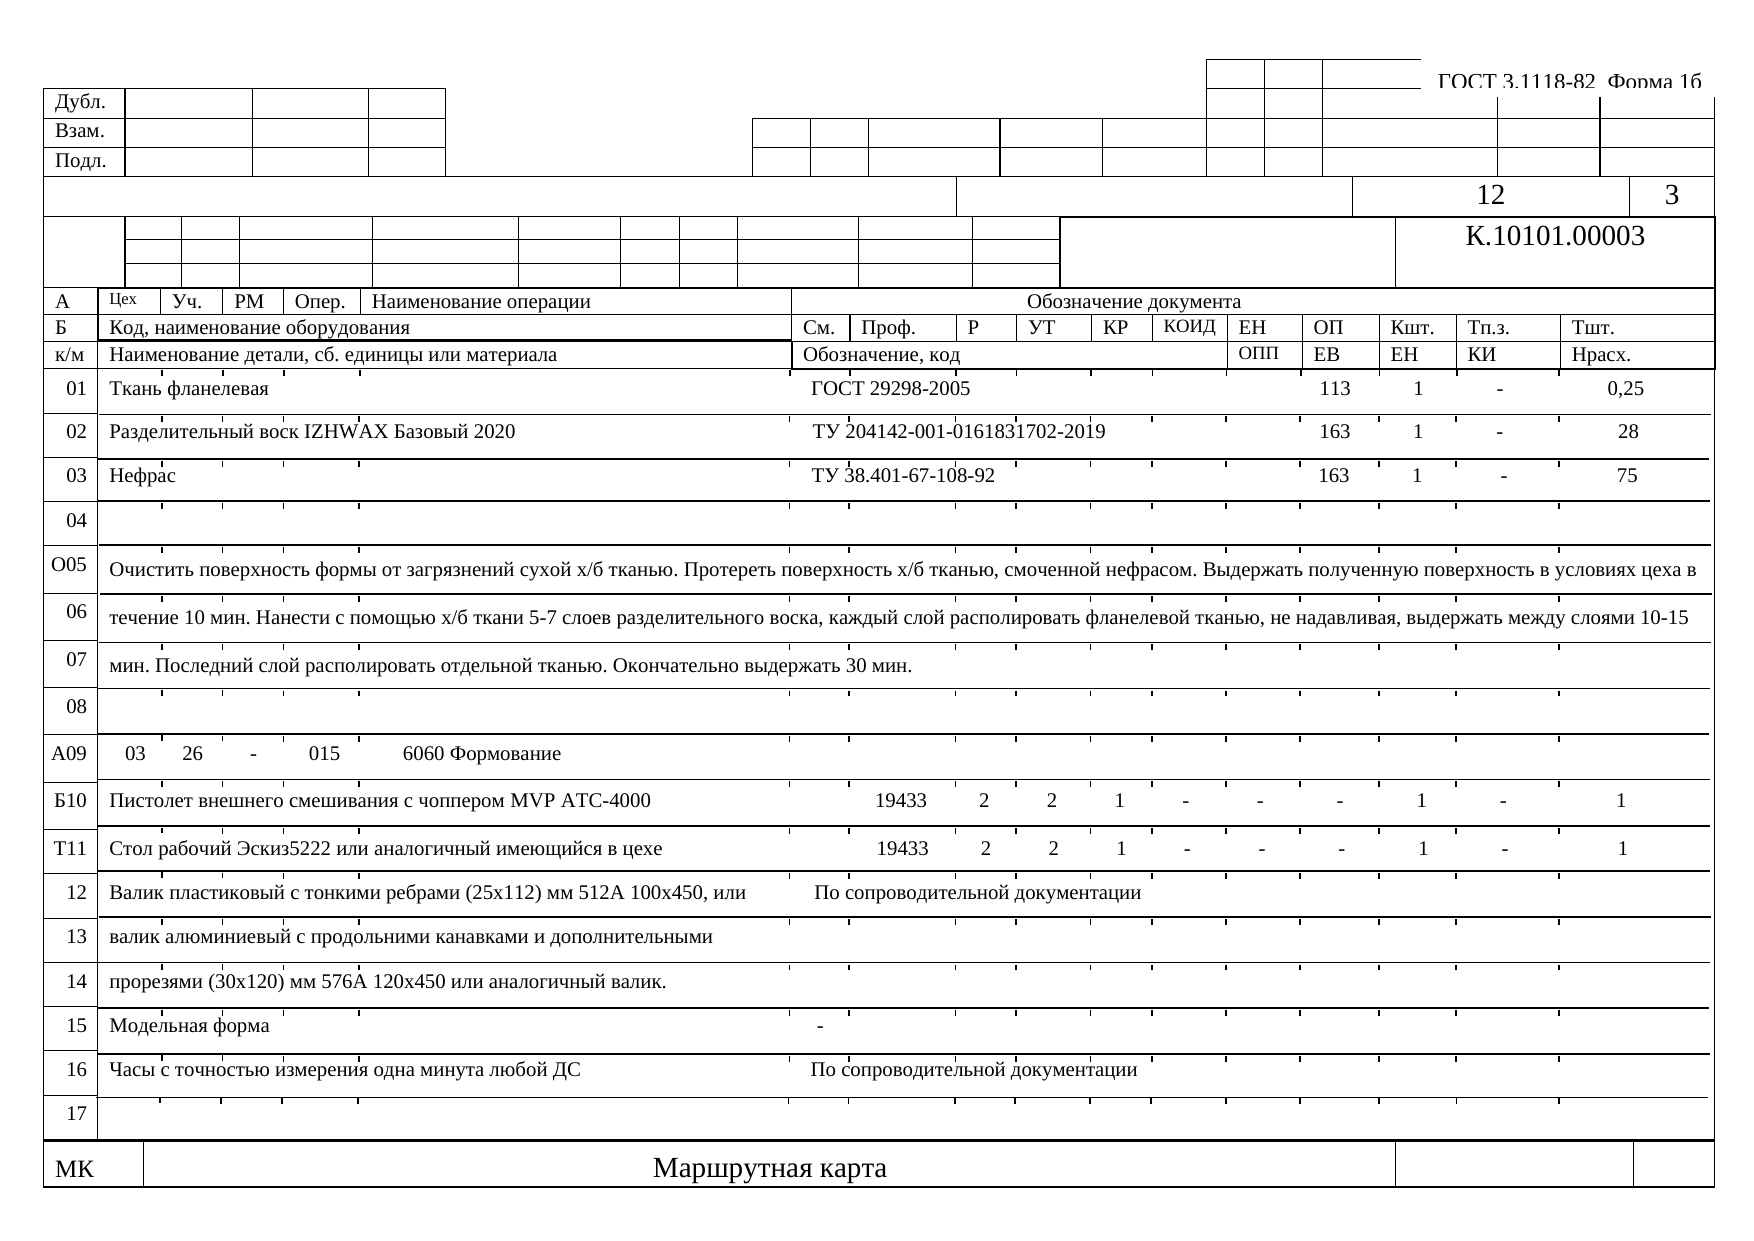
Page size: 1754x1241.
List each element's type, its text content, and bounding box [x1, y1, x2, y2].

table_cell [1323, 119, 1497, 147]
table_cell 03 26 - 015 6060 Формование [98, 734, 1714, 782]
table_cell 12 [1353, 177, 1629, 216]
table_cell ЕН [1228, 315, 1302, 341]
table_cell [811, 148, 868, 176]
table_cell Проф. [851, 315, 956, 341]
table_cell 14 [44, 963, 97, 1006]
table_cell Код, наименование оборудования [99, 315, 791, 339]
table_cell Тп.з. [1457, 315, 1560, 341]
table_cell [738, 264, 858, 287]
table_cell [738, 240, 858, 263]
table_cell Цех [99, 289, 160, 314]
table_cell См.. [792, 315, 849, 341]
table_cell РМ [223, 289, 283, 314]
table_cell [1207, 119, 1264, 147]
table_cell 13 [44, 919, 97, 962]
table_cell [1001, 148, 1102, 176]
table_cell [692, 88, 1206, 117]
table_cell [1207, 89, 1264, 117]
table_header [1265, 60, 1322, 88]
table_cell [126, 148, 252, 176]
table_cell Нефрас ТУ 38.401-67-108-92 163 1 - 75 [98, 457, 1714, 501]
table_cell Разделительный воск IZHWAX Базовый 2020 ТУ 204142-001-0161831702-2019 163 1 - 28 [98, 413, 1714, 457]
table_cell КОИД [1153, 315, 1227, 341]
table_cell [1001, 119, 1102, 147]
table_cell Тшт. [1561, 315, 1714, 341]
table_cell [869, 148, 999, 176]
table_cell [753, 119, 810, 147]
table_cell [1323, 89, 1497, 117]
table_cell Б10 [44, 783, 97, 829]
table_cell [253, 89, 368, 117]
table_cell Пистолет внешнего смешивания с чоппером MVP ATC-4000 19433 2 2 1 - - - 1 - 1 [98, 782, 1714, 829]
table_cell [253, 119, 368, 147]
table_cell [126, 240, 181, 263]
table_cell [680, 264, 737, 287]
table_header [44, 59, 1206, 88]
table_cell [373, 240, 518, 263]
table_cell [182, 217, 239, 239]
table_cell Уч. [161, 289, 222, 314]
table_cell [1103, 119, 1206, 147]
table_cell [1323, 148, 1497, 176]
table_cell [1061, 218, 1395, 287]
table_cell [253, 148, 368, 176]
table_cell [1103, 148, 1206, 176]
table_cell [1498, 148, 1599, 176]
table_cell [240, 217, 372, 239]
table_cell Ткань фланелевая ГОСТ 29298-2005 113 1 - 0,25 [98, 369, 1714, 412]
table_header [1323, 60, 1421, 88]
table_cell [373, 217, 518, 239]
table_cell валик алюминиевый с продольними канавками и дополнительными [98, 918, 1714, 962]
table_cell Взам. [44, 119, 124, 147]
table_cell [1634, 1142, 1714, 1186]
table_cell [1601, 119, 1714, 147]
table_cell Модельная форма - [98, 1006, 1714, 1050]
table_cell [182, 264, 239, 287]
table_cell [1396, 1142, 1633, 1186]
table_cell [1498, 97, 1599, 117]
table_header [1207, 60, 1264, 88]
table_cell [859, 264, 972, 287]
table_cell Обозначение документа [792, 289, 1714, 314]
table_cell 04 [44, 502, 97, 545]
table_cell [859, 240, 972, 263]
table_cell [753, 148, 810, 176]
table_cell [44, 177, 956, 216]
table_cell [369, 148, 445, 176]
table_cell [126, 119, 252, 147]
table_cell [98, 501, 1714, 545]
table_cell [240, 240, 372, 263]
table_cell [98, 687, 1714, 734]
table_cell УТ [1017, 315, 1091, 341]
table_cell [621, 240, 679, 263]
table_cell Нрасх. [1561, 342, 1714, 368]
table_cell [373, 264, 518, 287]
table_cell 02 [44, 414, 97, 457]
table_cell Кшт. [1380, 315, 1456, 341]
table_cell [240, 264, 372, 287]
table_cell Т11 [44, 830, 97, 873]
table_cell [973, 217, 1059, 239]
table_cell 07 [44, 641, 97, 687]
table_cell [519, 217, 620, 239]
table_cell [680, 240, 737, 263]
table_cell [811, 119, 868, 147]
table_cell прорезями (30х120) мм 576А 120х450 или аналогичный валик. [98, 962, 1714, 1006]
table_cell [126, 89, 252, 117]
table_cell [869, 119, 999, 147]
table_cell К.10101.00003 [1396, 218, 1714, 287]
table_cell [680, 217, 737, 239]
table_cell Стол рабочий Эскиз5222 или аналогичный имеющийся в цехе 19433 2 2 1 - - - 1 - 1 [98, 829, 1714, 873]
table_cell [1601, 97, 1714, 117]
table_cell Наименование детали, сб. единицы или материала [98, 342, 791, 368]
table_cell [44, 217, 124, 287]
table_cell [98, 1095, 1714, 1139]
table_cell [973, 264, 1059, 287]
table_cell 3 [1630, 177, 1714, 216]
table_cell [1265, 119, 1322, 147]
table_cell ОПП [1228, 342, 1302, 368]
table_cell [1601, 148, 1714, 176]
table_cell [519, 240, 620, 263]
table_cell [126, 264, 181, 287]
table_cell ОП [1303, 315, 1379, 341]
table_cell А09 [44, 735, 97, 782]
table_cell Очистить поверхность формы от загрязнений сухой х/б тканью. Протереть поверхность х/б тканью, смоченной нефрасом. Выдержать полученную поверхность в условиях цеха в течение 10 мин. Нанести с помощью х/б ткани 5-7 слоев разделительного воска, каждый слой располировать фланелевой тканью, не надавливая, выдержать между слоями 10-15 мин. Последний слой располировать отдельной тканью. Окончательно выдержать 30 мин. [98, 545, 1714, 687]
table_cell [446, 88, 692, 117]
table_cell [859, 217, 972, 239]
table_cell [1498, 119, 1599, 147]
table_cell [519, 264, 620, 287]
table_cell 06 [44, 594, 97, 640]
table_cell Р [957, 315, 1016, 341]
table_cell к/м [44, 342, 97, 368]
table_cell Подл. [44, 148, 124, 176]
table_cell 12 [44, 874, 97, 917]
table_cell 08 [44, 688, 97, 734]
table_cell Б [44, 315, 97, 341]
table_cell [621, 264, 679, 287]
table_cell А [44, 288, 97, 314]
table_cell [182, 240, 239, 263]
table_cell Опер. [284, 289, 360, 314]
table_cell Обозначение, код [793, 342, 1227, 368]
table_cell Дубл. [44, 89, 124, 117]
table_cell [621, 217, 679, 239]
table_cell [369, 119, 445, 147]
table_cell Маршрутная карта [144, 1142, 1395, 1186]
table_cell 17 [44, 1096, 97, 1139]
table_cell КИ [1457, 342, 1560, 368]
table_cell [957, 177, 1352, 216]
table_cell МК [44, 1142, 143, 1186]
table_cell [973, 240, 1059, 263]
table_cell [1265, 148, 1322, 176]
table_cell О05 [44, 546, 97, 592]
table_cell ЕН [1380, 342, 1456, 368]
table_cell Часы с точностью измерения одна минута любой ДС По сопроводительной документации [98, 1050, 1714, 1094]
table_cell КР [1092, 315, 1152, 341]
table_cell 03 [44, 458, 97, 501]
table_cell Наименование операции [361, 289, 791, 314]
table_cell 15 [44, 1007, 97, 1050]
table_cell [446, 118, 752, 176]
table_cell ЕВ [1303, 342, 1379, 368]
table_cell 16 [44, 1051, 97, 1094]
table_cell [126, 217, 181, 239]
table_cell Валик пластиковый с тонкими ребрами (25х112) мм 512А 100х450, или По сопроводительной документации [98, 873, 1714, 917]
table_cell 01 [44, 369, 97, 412]
table_cell [369, 89, 445, 117]
table_cell [738, 217, 858, 239]
table_cell [1265, 89, 1322, 117]
table_cell [1207, 148, 1264, 176]
